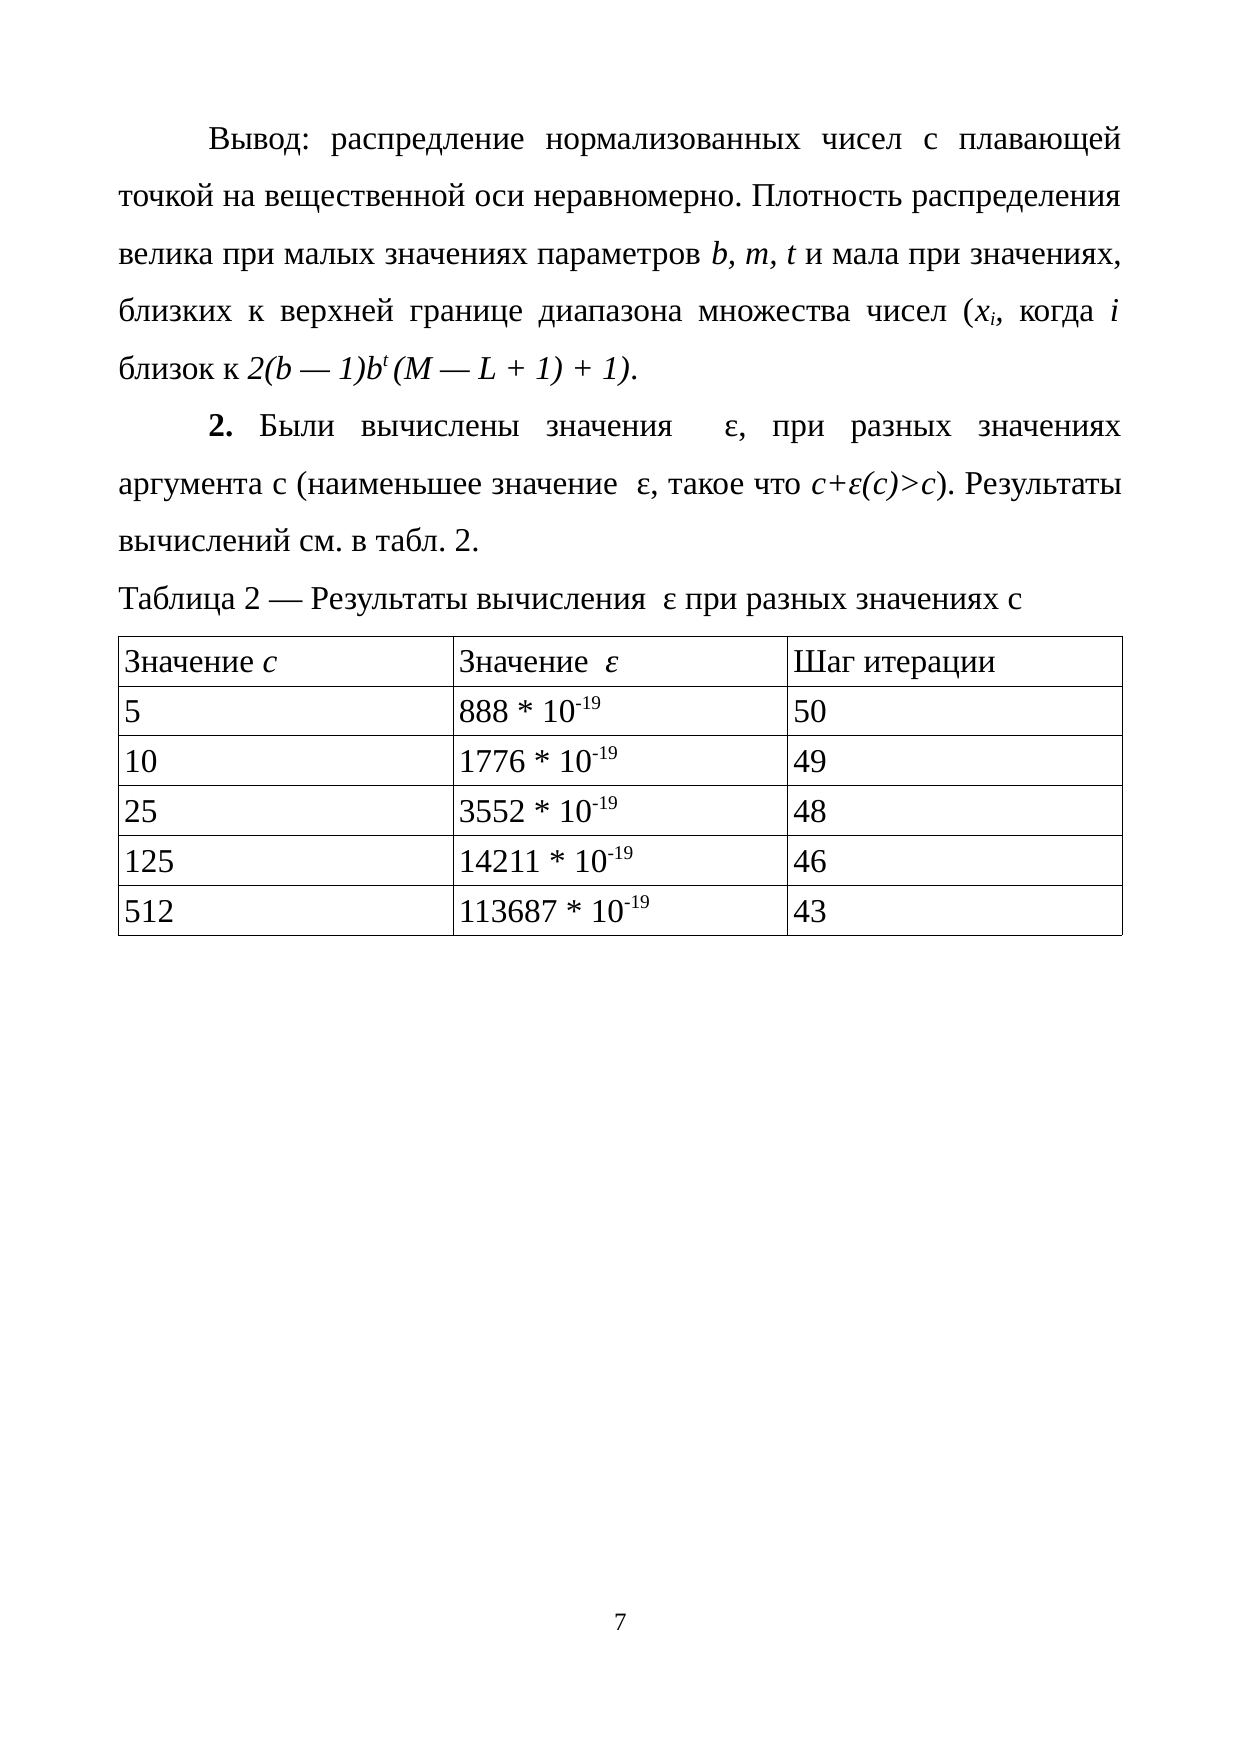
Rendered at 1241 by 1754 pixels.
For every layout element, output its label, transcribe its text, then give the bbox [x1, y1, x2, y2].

table_cell 43 [788, 886, 1122, 935]
table_cell 50 [788, 687, 1122, 735]
table_header Значение c [119, 637, 453, 686]
table_cell 25 [119, 786, 453, 835]
table_cell 49 [788, 736, 1122, 785]
table_cell 1776 * 10-19 [454, 736, 787, 785]
table_cell 10 [119, 736, 453, 785]
table_cell 888 * 10-19 [454, 687, 787, 735]
table_cell 46 [788, 836, 1122, 885]
table_header Значение ε [454, 637, 787, 686]
table_cell 3552 * 10-19 [454, 786, 787, 835]
table_cell 512 [119, 886, 453, 935]
table_cell 113687 * 10-19 [454, 886, 787, 935]
table_header Шаг итерации [788, 637, 1122, 686]
table_cell 125 [119, 836, 453, 885]
text Таблица 2 — Результаты вычисления ε при разных значениях c [118, 578, 1122, 616]
text Вывод: распредление нормализованных чисел с плавающей точкой на вещественной оси неравномерно. Плотность распределения велика при малых значениях параметров b, m, t и мала при значениях, близких к верхней границе диапазона множества чисел (xi, когда i близок к 2(b — 1)bt (M — L + 1) + 1). [118, 118, 1122, 386]
table_cell 5 [119, 687, 453, 735]
text 2. Были вычислены значения ε, при разных значениях аргумента с (наименьшее значение ε, такое что c+ε(c)>c). Результаты вычислений см. в табл. 2. [118, 406, 1122, 559]
table_cell 14211 * 10-19 [454, 836, 787, 885]
table_cell 48 [788, 786, 1122, 835]
